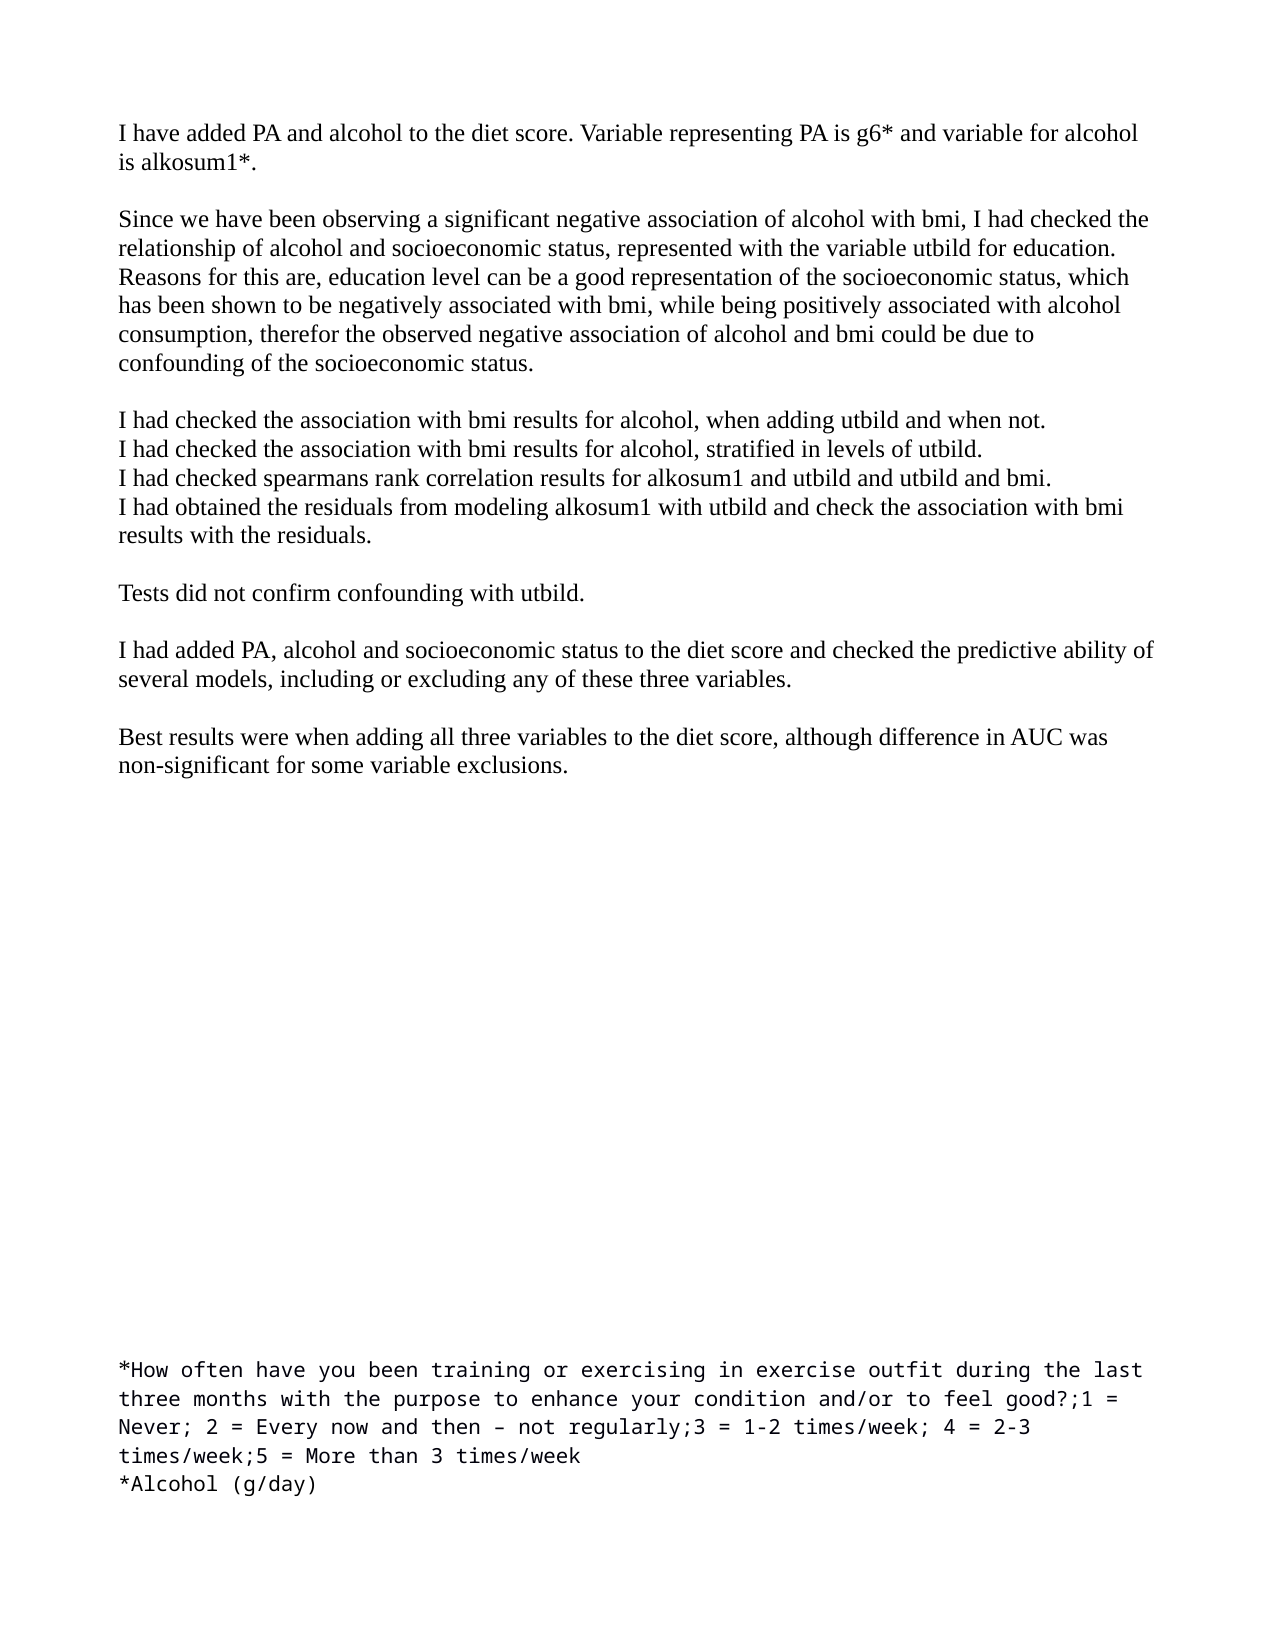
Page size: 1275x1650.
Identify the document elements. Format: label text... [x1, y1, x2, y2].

text I had checked spearmans rank correlation results for alkosum1 and utbild and utbild and bmi. [118, 463, 1157, 492]
text I had added PA, alcohol and socioeconomic status to the diet score and checked the predictive ability of several models, including or excluding any of these three variables. [118, 636, 1157, 693]
text Best results were when adding all three variables to the diet score, although difference in AUC was non-significant for some variable exclusions. [118, 722, 1157, 779]
text Tests did not confirm confounding with utbild. [118, 578, 1157, 607]
text *Alcohol (g/day) [118, 1469, 1157, 1498]
text Since we have been observing a significant negative association of alcohol with bmi, I had checked the relationship of alcohol and socioeconomic status, represented with the variable utbild for education. Reasons for this are, education level can be a good representation of the socioeconomic status, which has been shown to be negatively associated with bmi, while being positively associated with alcohol consumption, therefor the observed negative association of alcohol and bmi could be due to confounding of the socioeconomic status. [118, 204, 1157, 377]
text I had checked the association with bmi results for alcohol, when adding utbild and when not. [118, 406, 1157, 434]
text *How often have you been training or exercising in exercise outfit during the last three months with the purpose to enhance your condition and/or to feel good?;1 = Never; 2 = Every now and then – not regularly;3 = 1-2 times/week; 4 = 2-3 times/week;5 = More than 3 times/week [118, 1354, 1157, 1469]
text I had checked the association with bmi results for alcohol, stratified in levels of utbild. [118, 434, 1157, 463]
text I have added PA and alcohol to the diet score. Variable representing PA is g6* and variable for alcohol is alkosum1*. [118, 118, 1157, 176]
text I had obtained the residuals from modeling alkosum1 with utbild and check the association with bmi results with the residuals. [118, 492, 1157, 549]
